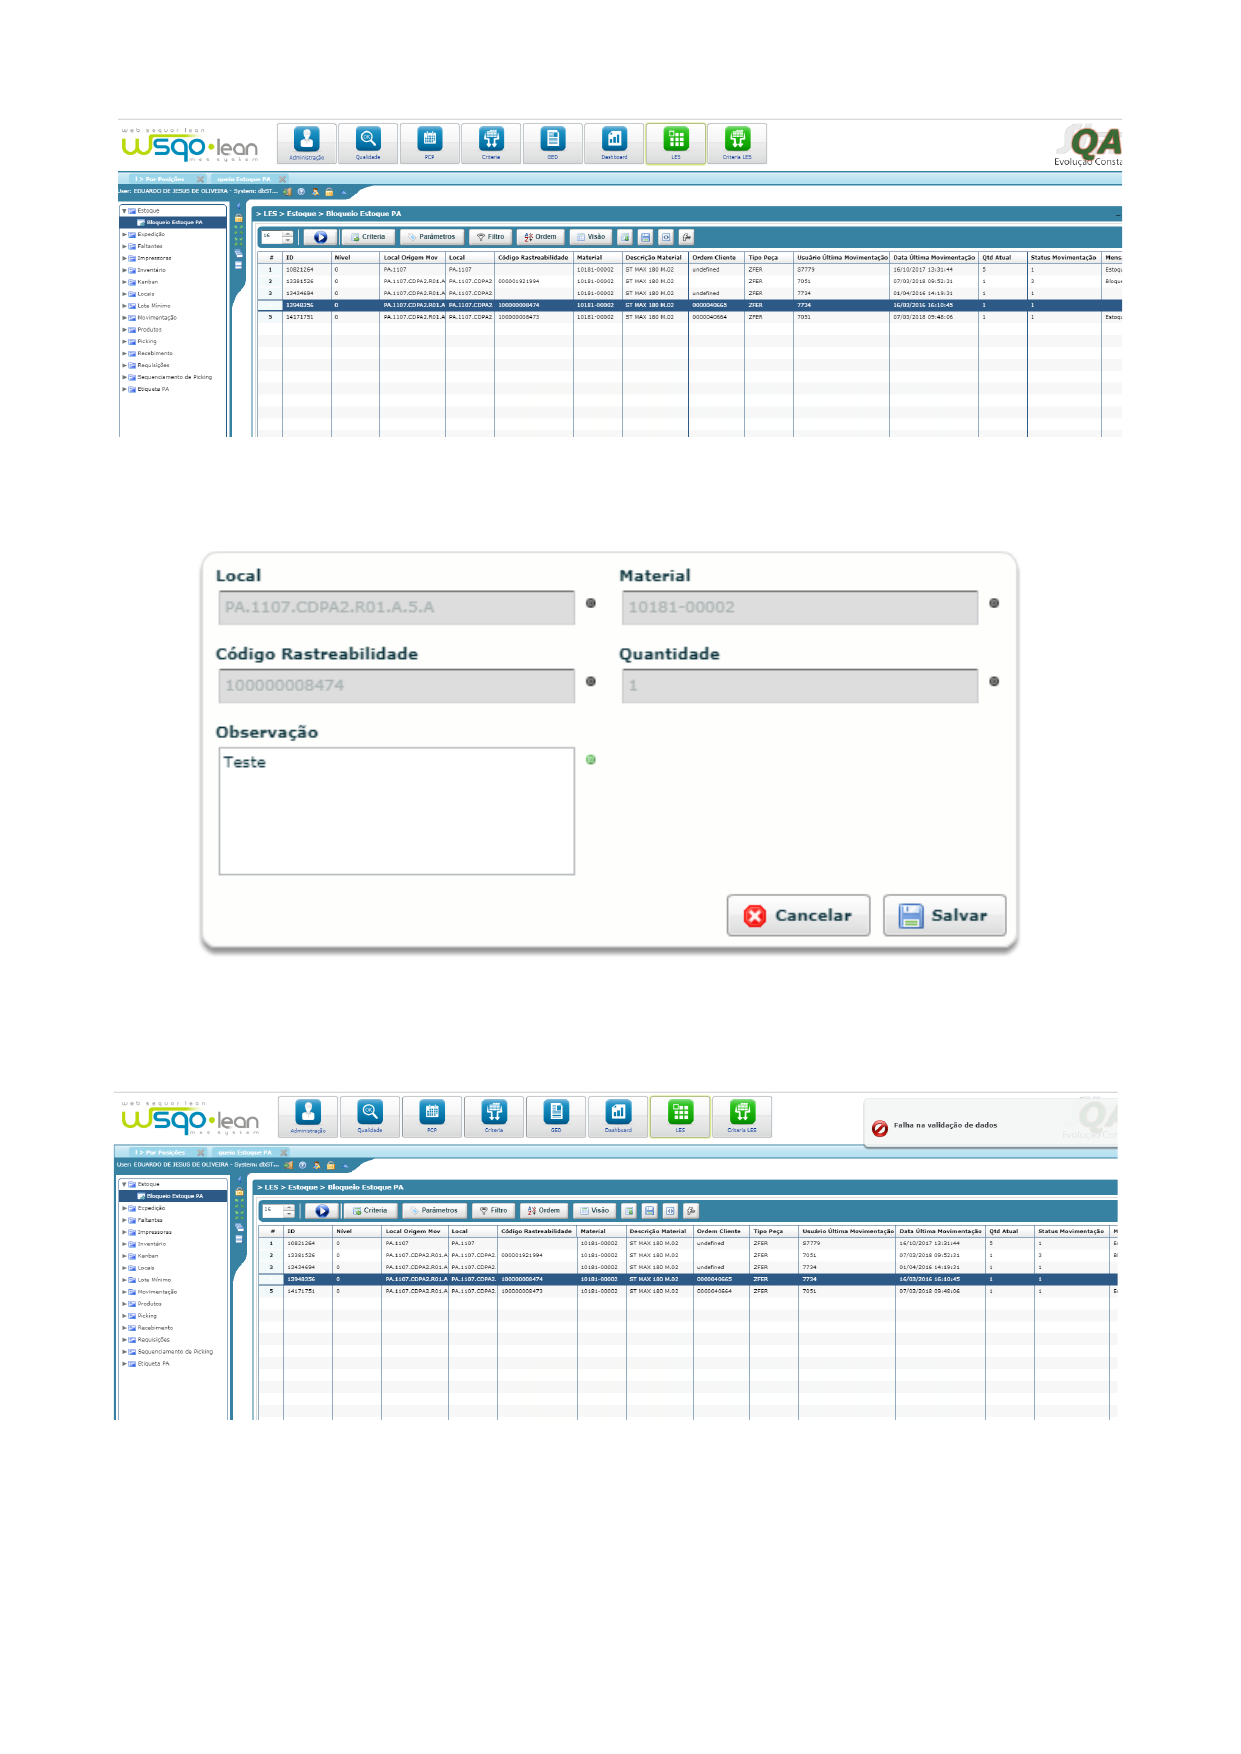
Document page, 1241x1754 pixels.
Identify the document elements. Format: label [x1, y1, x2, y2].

picture [113, 465, 1118, 1420]
picture [118, 118, 1123, 437]
